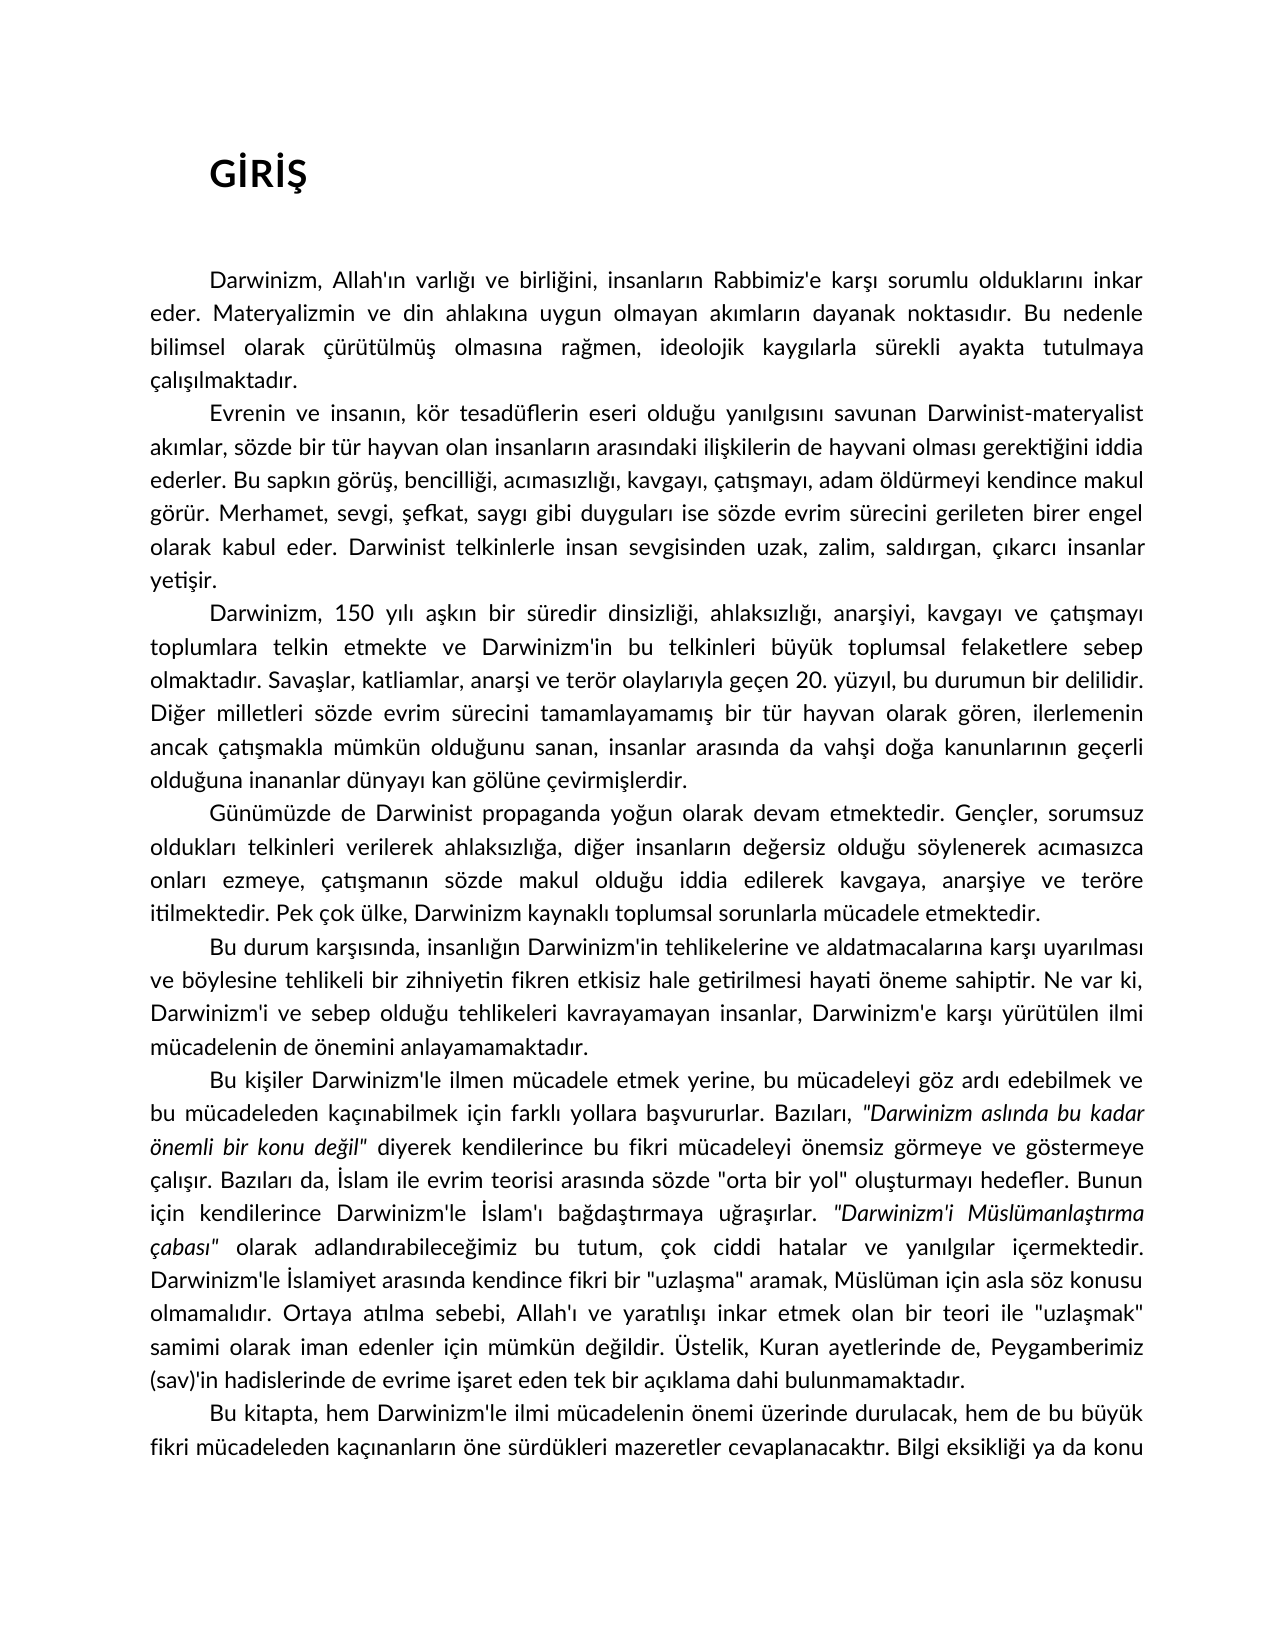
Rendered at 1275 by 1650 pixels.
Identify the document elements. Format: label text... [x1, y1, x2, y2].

text Darwinizm, Allah'ın varlığı ve birliğini, insanların Rabbimiz'e karşı sorumlu olduklarını inkar eder. Materyalizmin ve din ahlakına uygun olmayan akımların dayanak noktasıdır. Bu nedenle bilimsel olarak çürütülmüş olmasına rağmen, ideolojik kaygılarla sürekli ayakta tutulmaya çalışılmaktadır. [150, 262, 1145, 395]
text Günümüzde de Darwinist propaganda yoğun olarak devam etmektedir. Gençler, sorumsuz oldukları telkinleri verilerek ahlaksızlığa, diğer insanların değersiz olduğu söylenerek acımasızca onları ezmeye, çatışmanın sözde makul olduğu iddia edilerek kavgaya, anarşiye ve teröre itilmektedir. Pek çok ülke, Darwinizm kaynaklı toplumsal sorunlarla mücadele etmektedir. [150, 795, 1145, 928]
text Bu kitapta, hem Darwinizm'le ilmi mücadelenin önemi üzerinde durulacak, hem de bu büyük fikri mücadeleden kaçınanların öne sürdükleri mazeretler cevaplanacaktır. Bilgi eksikliği ya da konu [150, 1395, 1145, 1462]
text Evrenin ve insanın, kör tesadüflerin eseri olduğu yanılgısını savunan Darwinist-materyalist akımlar, sözde bir tür hayvan olan insanların arasındaki ilişkilerin de hayvani olması gerektiğini iddia ederler. Bu sapkın görüş, bencilliği, acımasızlığı, kavgayı, çatışmayı, adam öldürmeyi kendince makul görür. Merhamet, sevgi, şefkat, saygı gibi duyguları ise sözde evrim sürecini gerileten birer engel olarak kabul eder. Darwinist telkinlerle insan sevgisinden uzak, zalim, saldırgan, çıkarcı insanlar yetişir. [150, 395, 1145, 595]
text Bu durum karşısında, insanlığın Darwinizm'in tehlikelerine ve aldatmacalarına karşı uyarılması ve böylesine tehlikeli bir zihniyetin fikren etkisiz hale getirilmesi hayati öneme sahiptir. Ne var ki, Darwinizm'i ve sebep olduğu tehlikeleri kavrayamayan insanlar, Darwinizm'e karşı yürütülen ilmi mücadelenin de önemini anlayamamaktadır. [150, 928, 1145, 1062]
text Bu kişiler Darwinizm'le ilmen mücadele etmek yerine, bu mücadeleyi göz ardı edebilmek ve bu mücadeleden kaçınabilmek için farklı yollara başvururlar. Bazıları, "Darwinizm aslında bu kadar önemli bir konu değil" diyerek kendilerince bu fikri mücadeleyi önemsiz görmeye ve göstermeye çalışır. Bazıları da, İslam ile evrim teorisi arasında sözde "orta bir yol" oluşturmayı hedefler. Bunun için kendilerince Darwinizm'le İslam'ı bağdaştırmaya uğraşırlar. "Darwinizm'i Müslümanlaştırma çabası" olarak adlandırabileceğimiz bu tutum, çok ciddi hatalar ve yanılgılar içermektedir. Darwinizm'le İslamiyet arasında kendince fikri bir "uzlaşma" aramak, Müslüman için asla söz konusu olmamalıdır. Ortaya atılma sebebi, Allah'ı ve yaratılışı inkar etmek olan bir teori ile "uzlaşmak" samimi olarak iman edenler için mümkün değildir. Üstelik, Kuran ayetlerinde de, Peygamberimiz (sav)'in hadislerinde de evrime işaret eden tek bir açıklama dahi bulunmamaktadır. [150, 1062, 1145, 1395]
text GİRİŞ [150, 150, 1145, 195]
text Darwinizm, 150 yılı aşkın bir süredir dinsizliği, ahlaksızlığı, anarşiyi, kavgayı ve çatışmayı toplumlara telkin etmekte ve Darwinizm'in bu telkinleri büyük toplumsal felaketlere sebep olmaktadır. Savaşlar, katliamlar, anarşi ve terör olaylarıyla geçen 20. yüzyıl, bu durumun bir delilidir. Diğer milletleri sözde evrim sürecini tamamlayamamış bir tür hayvan olarak gören, ilerlemenin ancak çatışmakla mümkün olduğunu sanan, insanlar arasında da vahşi doğa kanunlarının geçerli olduğuna inananlar dünyayı kan gölüne çevirmişlerdir. [150, 595, 1145, 795]
